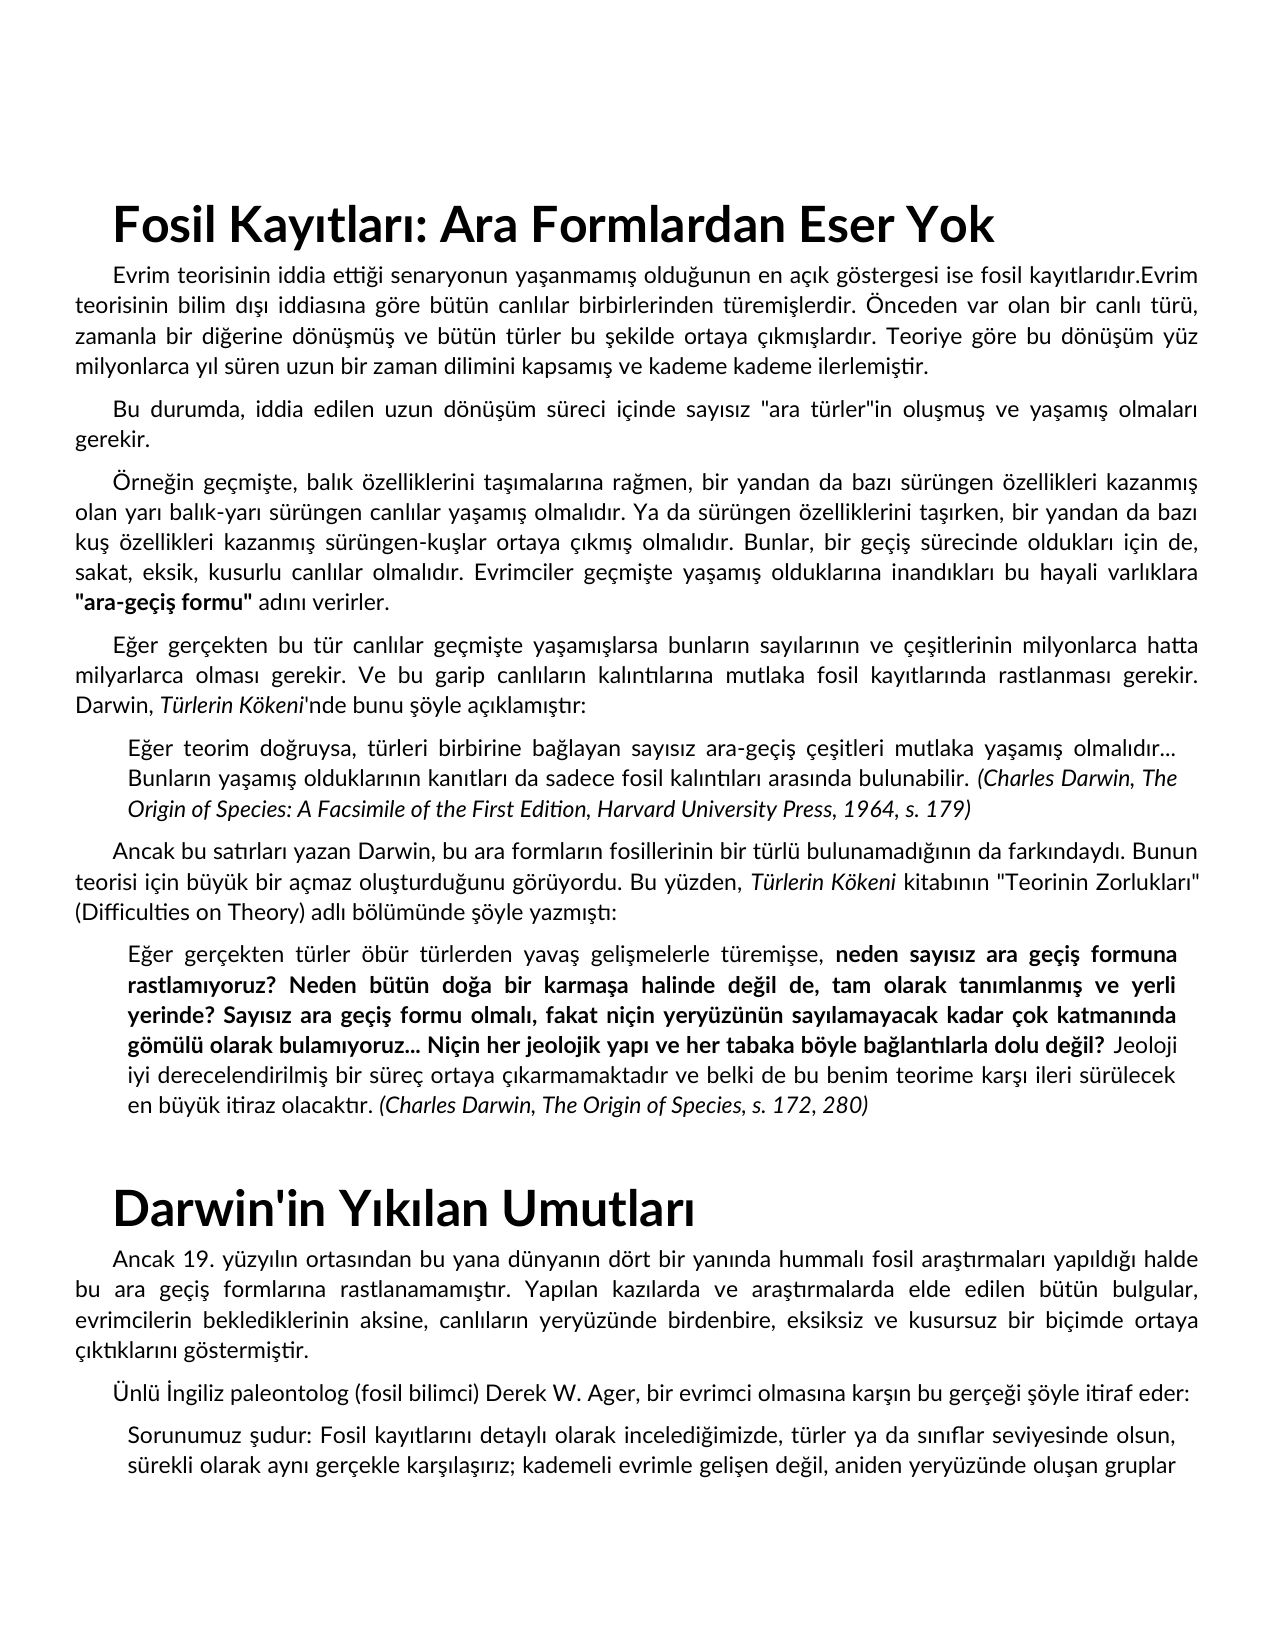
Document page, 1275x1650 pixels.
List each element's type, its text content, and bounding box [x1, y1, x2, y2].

text Evrim teorisinin iddia ettiği senaryonun yaşanmamış olduğunun en açık göstergesi ise fosil kayıtlarıdır.Evrim teorisinin bilim dışı iddiasına göre bütün canlılar birbirlerinden türemişlerdir. Önceden var olan bir canlı türü, zamanla bir diğerine dönüşmüş ve bütün türler bu şekilde ortaya çıkmışlardır. Teoriye göre bu dönüşüm yüz milyonlarca yıl süren uzun bir zaman dilimini kapsamış ve kademe kademe ilerlemiştir. [75, 261, 1200, 379]
text Eğer gerçekten türler öbür türlerden yavaş gelişmelerle türemişse, neden sayısız ara geçiş formuna rastlamıyoruz? Neden bütün doğa bir karmaşa halinde değil de, tam olarak tanımlanmış ve yerli yerinde? Sayısız ara geçiş formu olmalı, fakat niçin yeryüzünün sayılamayacak kadar çok katmanında gömülü olarak bulamıyoruz... Niçin her jeolojik yapı ve her tabaka böyle bağlantılarla dolu değil? Jeoloji iyi derecelendirilmiş bir süreç ortaya çıkarmamaktadır ve belki de bu benim teorime karşı ileri sürülecek en büyük itiraz olacaktır. (Charles Darwin, The Origin of Species, s. 172, 280) [127, 940, 1177, 1119]
text Bu durumda, iddia edilen uzun dönüşüm süreci içinde sayısız "ara türler"in oluşmuş ve yaşamış olmaları gerekir. [75, 394, 1200, 452]
text Örneğin geçmişte, balık özelliklerini taşımalarına rağmen, bir yandan da bazı sürüngen özellikleri kazanmış olan yarı balık-yarı sürüngen canlılar yaşamış olmalıdır. Ya da sürüngen özelliklerini taşırken, bir yandan da bazı kuş özellikleri kazanmış sürüngen-kuşlar ortaya çıkmış olmalıdır. Bunlar, bir geçiş sürecinde oldukları için de, sakat, eksik, kusurlu canlılar olmalıdır. Evrimciler geçmişte yaşamış olduklarına inandıkları bu hayali varlıklara "ara-geçiş formu" adını verirler. [75, 467, 1200, 616]
text Eğer teorim doğruysa, türleri birbirine bağlayan sayısız ara-geçiş çeşitleri mutlaka yaşamış olmalıdır... Bunların yaşamış olduklarının kanıtları da sadece fosil kalıntıları arasında bulunabilir. (Charles Darwin, The Origin of Species: A Facsimile of the First Edition, Harvard University Press, 1964, s. 179) [127, 734, 1177, 822]
text Ünlü İngiliz paleontolog (fosil bilimci) Derek W. Ager, bir evrimci olmasına karşın bu gerçeği şöyle itiraf eder: [75, 1378, 1200, 1406]
text Eğer gerçekten bu tür canlılar geçmişte yaşamışlarsa bunların sayılarının ve çeşitlerinin milyonlarca hatta milyarlarca olması gerekir. Ve bu garip canlıların kalıntılarına mutlaka fosil kayıtlarında rastlanması gerekir. Darwin, Türlerin Kökeni'nde bunu şöyle açıklamıştır: [75, 631, 1200, 719]
subtitle Darwin'in Yıkılan Umutları [112, 1177, 1200, 1237]
text Ancak bu satırları yazan Darwin, bu ara formların fosillerinin bir türlü bulunamadığının da farkındaydı. Bunun teorisi için büyük bir açmaz oluşturduğunu görüyordu. Bu yüzden, Türlerin Kökeni kitabının "Teorinin Zorlukları" (Difficulties on Theory) adlı bölümünde şöyle yazmıştı: [75, 837, 1200, 925]
text Sorunumuz şudur: Fosil kayıtlarını detaylı olarak incelediğimizde, türler ya da sınıflar seviyesinde olsun, sürekli olarak aynı gerçekle karşılaşırız; kademeli evrimle gelişen değil, aniden yeryüzünde oluşan gruplar [127, 1421, 1177, 1479]
subtitle Fosil Kayıtları: Ara Formlardan Eser Yok [112, 193, 1200, 253]
text Ancak 19. yüzyılın ortasından bu yana dünyanın dört bir yanında hummalı fosil araştırmaları yapıldığı halde bu ara geçiş formlarına rastlanamamıştır. Yapılan kazılarda ve araştırmalarda elde edilen bütün bulgular, evrimcilerin beklediklerinin aksine, canlıların yeryüzünde birdenbire, eksiksiz ve kusursuz bir biçimde ortaya çıktıklarını göstermiştir. [75, 1245, 1200, 1363]
